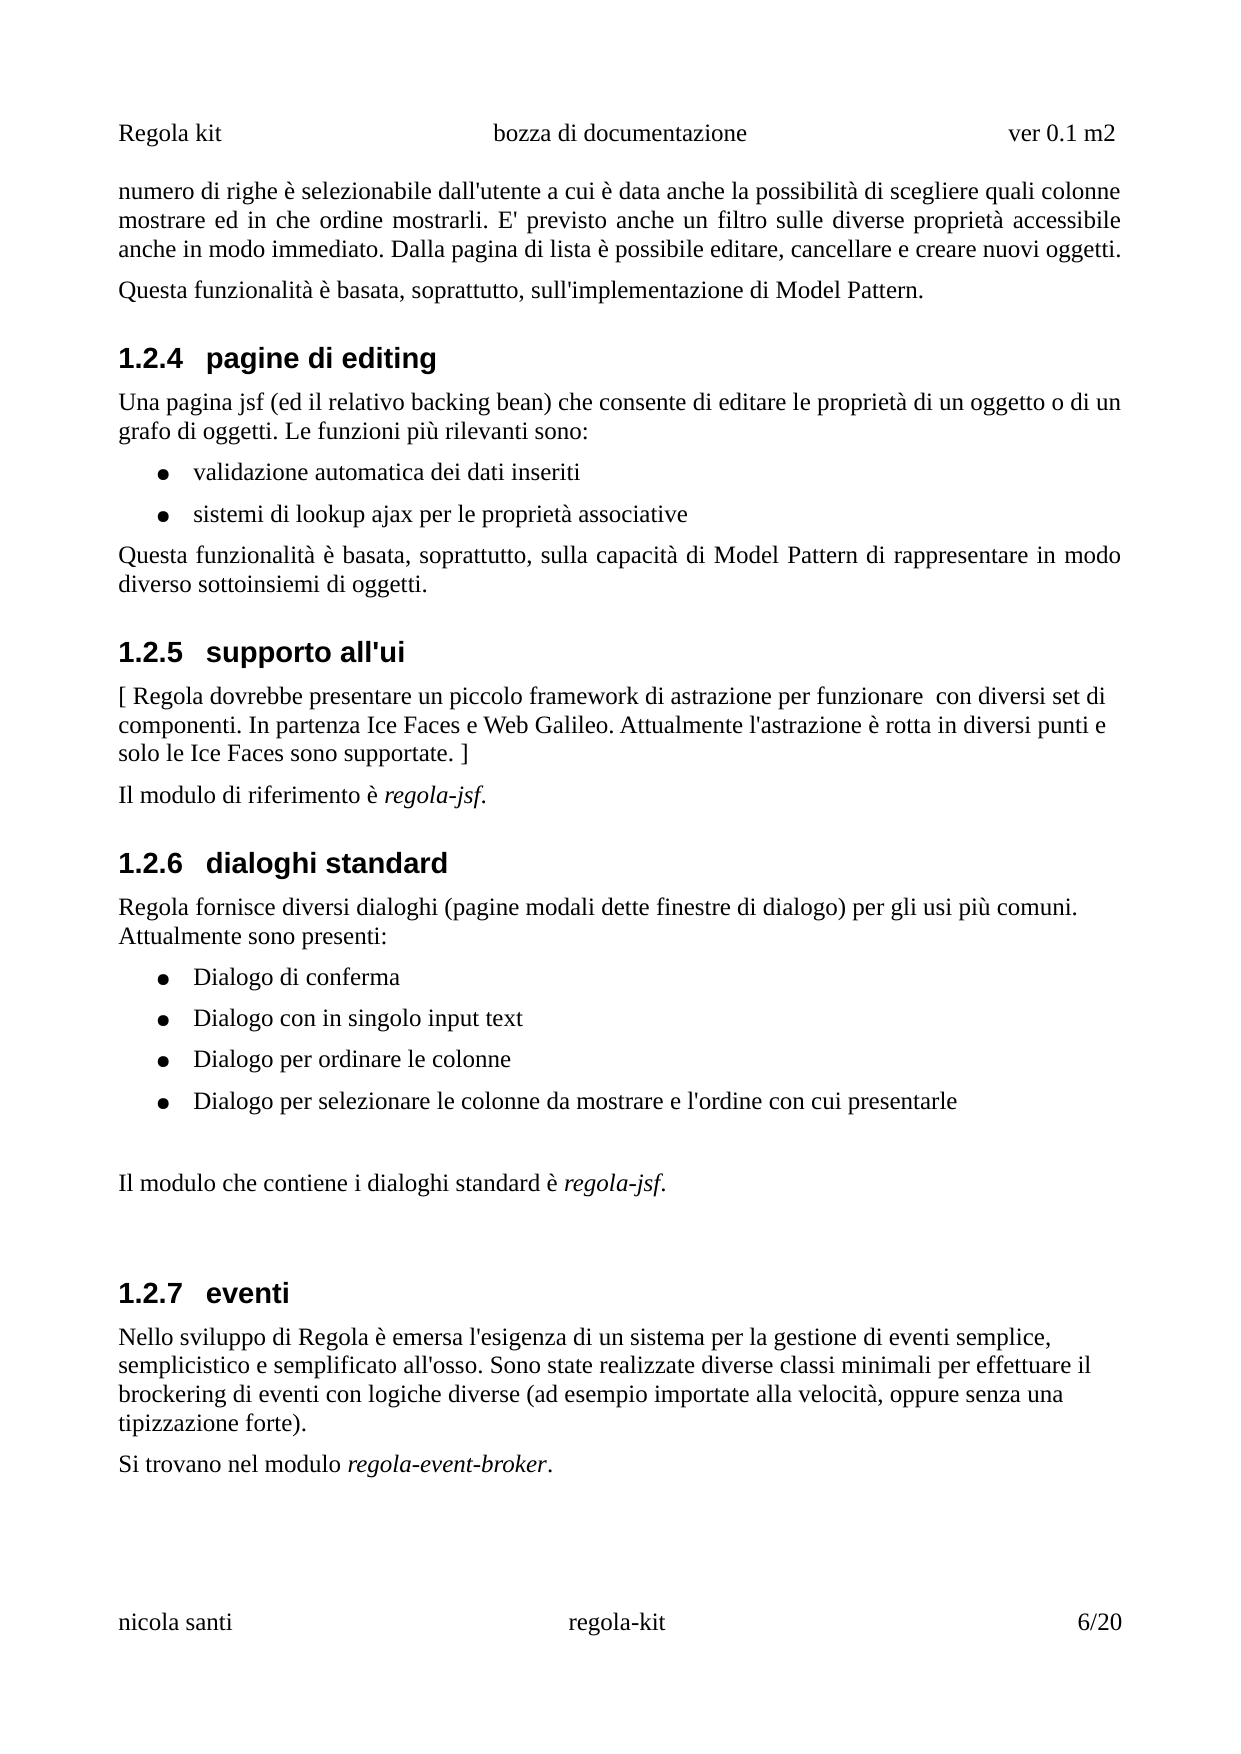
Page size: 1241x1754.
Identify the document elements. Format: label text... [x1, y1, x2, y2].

text Nello sviluppo di Regola è emersa l'esigenza di un sistema per la gestione di eventi semplice, semplicistico e semplificato all'osso. Sono state realizzate diverse classi minimali per effettuare il brockering di eventi con logiche diverse (ad esempio importate alla velocità, oppure senza una tipizzazione forte). [118, 1322, 1122, 1437]
text Regola fornisce diversi dialoghi (pagine modali dette finestre di dialogo) per gli usi più comuni. Attualmente sono presenti: [118, 892, 1122, 949]
text numero di righe è selezionabile dall'utente a cui è data anche la possibilità di scegliere quali colonne mostrare ed in che ordine mostrarli. E' previsto anche un filtro sulle diverse proprietà accessibile anche in modo immediato. Dalla pagina di lista è possibile editare, cancellare e creare nuovi oggetti. [118, 176, 1122, 263]
text Il modulo di riferimento è regola-jsf. [118, 780, 1122, 808]
subtitle pagine di editing [118, 341, 1122, 375]
list validazione automatica dei dati inseriti [156, 457, 1122, 486]
list sistemi di lookup ajax per le proprietà associative [156, 499, 1122, 527]
list Dialogo di conferma [156, 962, 1122, 991]
list Dialogo con in singolo input text [156, 1003, 1122, 1032]
subtitle dialoghi standard [118, 846, 1122, 879]
list Dialogo per selezionare le colonne da mostrare e l'ordine con cui presentarle [156, 1086, 1122, 1114]
text Il modulo che contiene i dialoghi standard è regola-jsf. [118, 1168, 1122, 1197]
text [ Regola dovrebbe presentare un piccolo framework di astrazione per funzionare con diversi set di componenti. In partenza Ice Faces e Web Galileo. Attualmente l'astrazione è rotta in diversi punti e solo le Ice Faces sono supportate. ] [118, 681, 1122, 767]
text Una pagina jsf (ed il relativo backing bean) che consente di editare le proprietà di un oggetto o di un grafo di oggetti. Le funzioni più rilevanti sono: [118, 387, 1122, 445]
subtitle eventi [118, 1276, 1122, 1309]
text Questa funzionalità è basata, soprattutto, sull'implementazione di Model Pattern. [118, 275, 1122, 304]
text Questa funzionalità è basata, soprattutto, sulla capacità di Model Pattern di rappresentare in modo diverso sottoinsiemi di oggetti. [118, 540, 1122, 597]
subtitle supporto all'ui [118, 635, 1122, 668]
list Dialogo per ordinare le colonne [156, 1044, 1122, 1073]
text Si trovano nel modulo regola-event-broker. [118, 1449, 1122, 1478]
